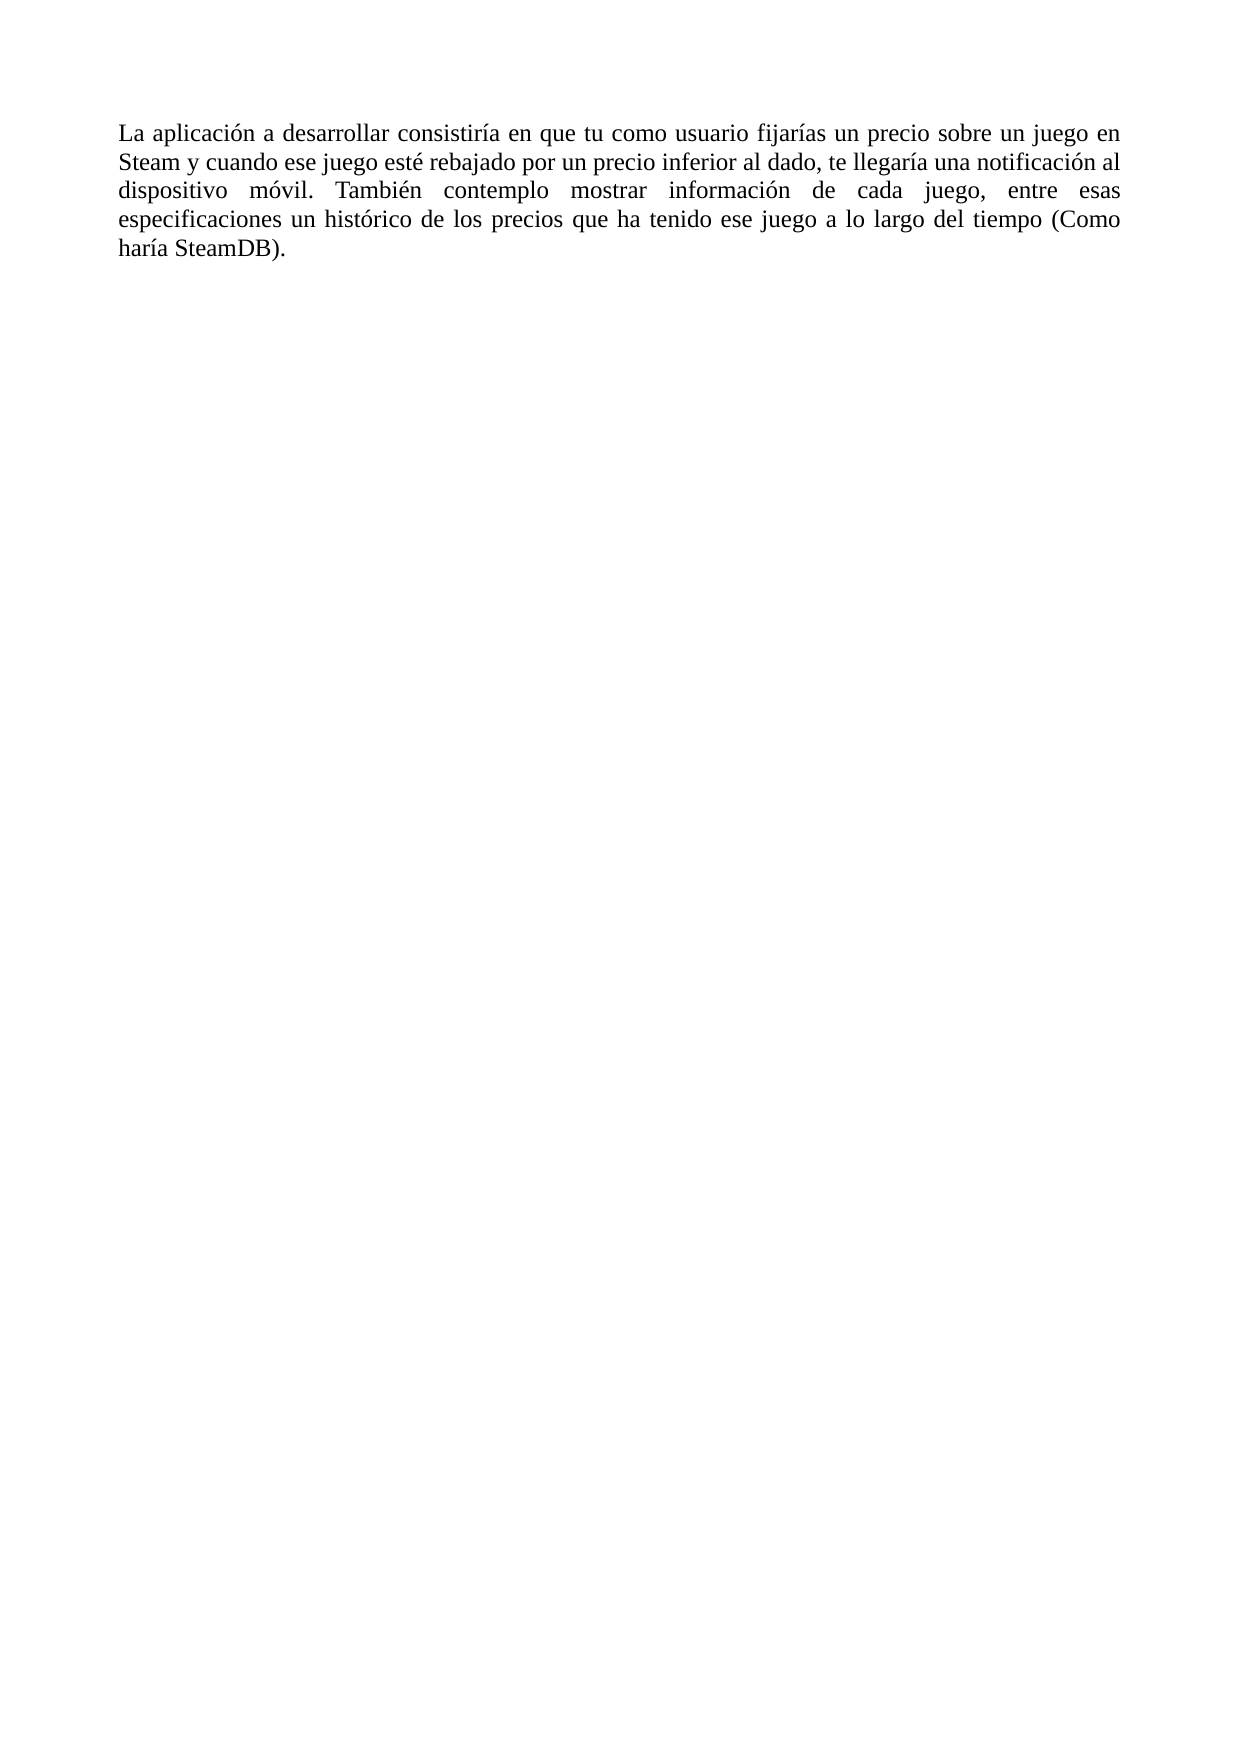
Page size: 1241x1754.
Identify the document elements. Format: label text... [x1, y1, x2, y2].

text La aplicación a desarrollar consistiría en que tu como usuario fijarías un precio sobre un juego en Steam y cuando ese juego esté rebajado por un precio inferior al dado, te llegaría una notificación al dispositivo móvil. También contemplo mostrar información de cada juego, entre esas especificaciones un histórico de los precios que ha tenido ese juego a lo largo del tiempo (Como haría SteamDB). [118, 118, 1122, 262]
